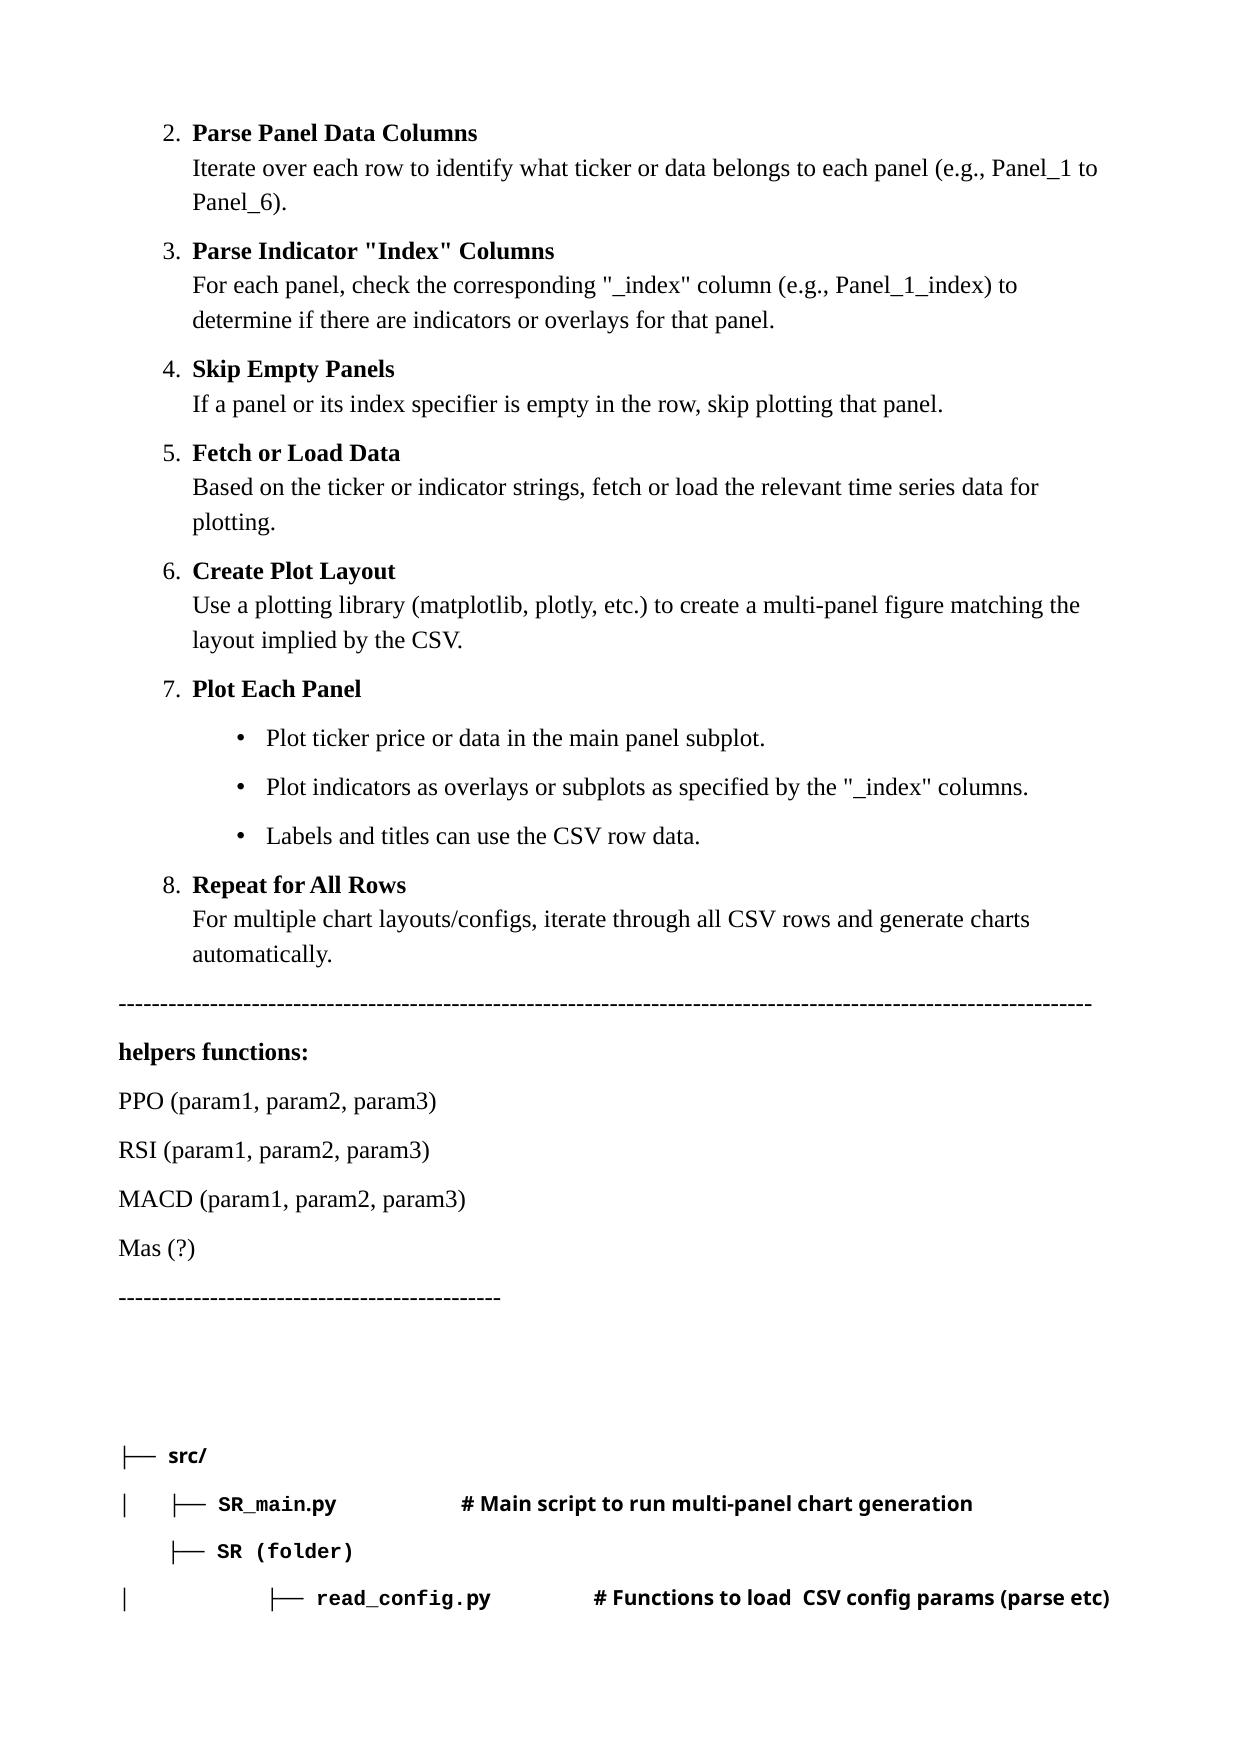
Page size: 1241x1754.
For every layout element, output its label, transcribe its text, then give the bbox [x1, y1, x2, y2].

list Plot Each Panel [162, 674, 1122, 702]
list Create Plot Layout Use a plotting library (matplotlib, plotly, etc.) to create a multi-panel figure matching the layout implied by the CSV. [162, 556, 1122, 653]
list Plot indicators as overlays or subplots as specified by the "_index" columns. [236, 772, 1122, 801]
text MACD (param1, param2, param3) [118, 1184, 1122, 1213]
text Mas (?) [118, 1233, 1122, 1262]
list Parse Indicator "Index" Columns For each panel, check the corresponding "_index" column (e.g., Panel_1_index) to determine if there are indicators or overlays for that panel. [162, 236, 1122, 334]
text RSI (param1, param2, param3) [118, 1135, 1122, 1164]
text --------------------------------------------------------------------------------------------------------------------- [118, 988, 1122, 1017]
list Parse Panel Data Columns Iterate over each row to identify what ticker or data belongs to each panel (e.g., Panel_1 to Panel_6). [162, 118, 1122, 216]
list Labels and titles can use the CSV row data. [236, 821, 1122, 850]
text PPO (param1, param2, param3) [118, 1086, 1122, 1115]
list Skip Empty Panels If a panel or its index specifier is empty in the row, skip plotting that panel. [162, 354, 1122, 417]
text ---------------------------------------------- [118, 1282, 1122, 1311]
text ├── SR (folder) [118, 1536, 1122, 1564]
list Repeat for All Rows For multiple chart layouts/configs, iterate through all CSV rows and generate charts automatically. [162, 870, 1122, 968]
text │ ├── SR_main.py # Main script to run multi-panel chart generation [118, 1489, 1122, 1517]
list Fetch or Load Data Based on the ticker or indicator strings, fetch or load the relevant time series data for plotting. [162, 438, 1122, 535]
list Plot ticker price or data in the main panel subplot. [236, 723, 1122, 752]
text │ ├── read_config.py # Functions to load CSV config params (parse etc) [118, 1583, 1122, 1612]
text ├── src/ [118, 1441, 1122, 1470]
text helpers functions: [118, 1037, 1122, 1066]
